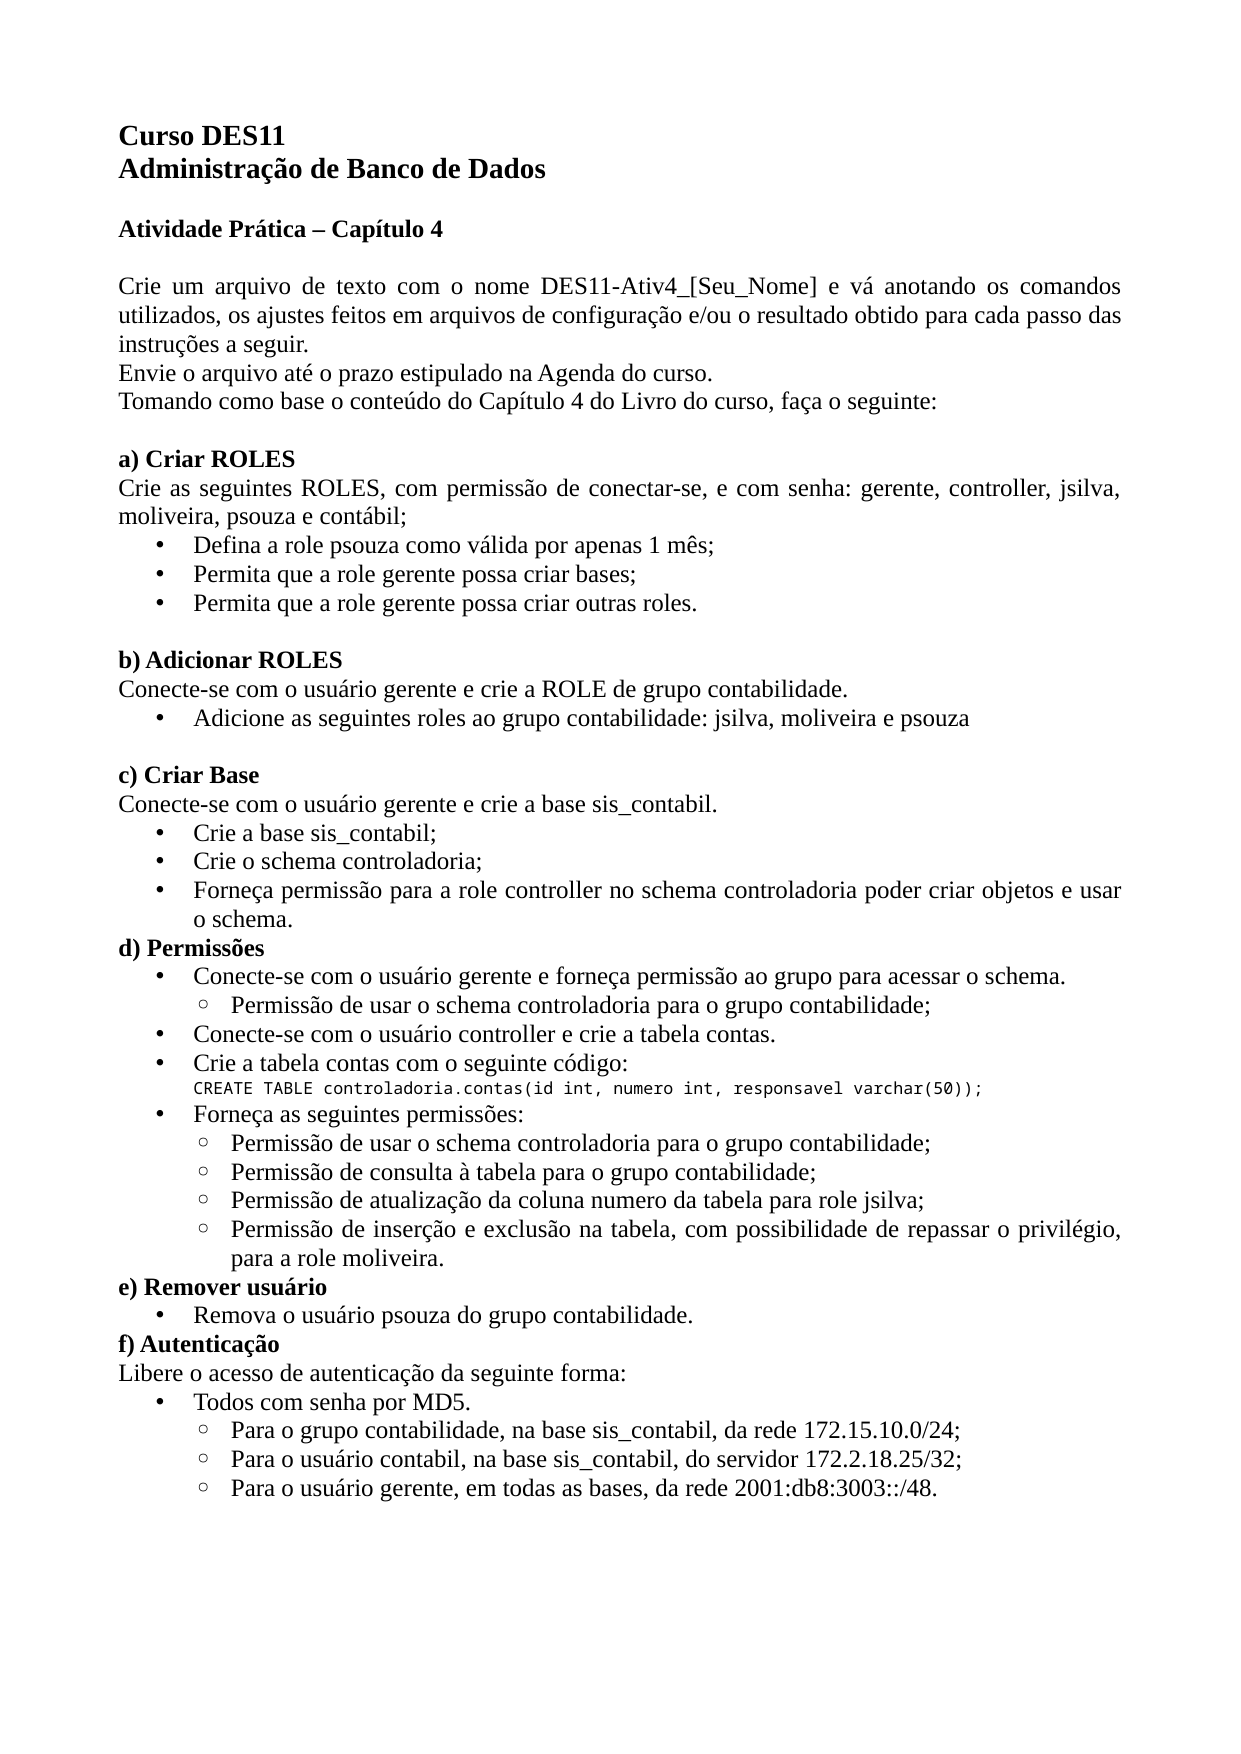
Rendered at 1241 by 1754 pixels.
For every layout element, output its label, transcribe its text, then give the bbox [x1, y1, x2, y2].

list Permissão de usar o schema controladoria para o grupo contabilidade; [193, 990, 1122, 1019]
list Para o grupo contabilidade, na base sis_contabil, da rede 172.15.10.0/24; [193, 1415, 1122, 1444]
text Crie as seguintes ROLES, com permissão de conectar-se, e com senha: gerente, controller, jsilva, moliveira, psouza e contábil; [118, 473, 1122, 530]
list Crie a base sis_contabil; [156, 818, 1122, 846]
text Conecte-se com o usuário gerente e crie a base sis_contabil. [118, 789, 1122, 818]
list Permita que a role gerente possa criar bases; [156, 559, 1122, 588]
list Conecte-se com o usuário gerente e forneça permissão ao grupo para acessar o schema. [156, 961, 1122, 990]
list Forneça as seguintes permissões: [156, 1099, 1122, 1128]
text Administração de Banco de Dados [118, 152, 1122, 185]
text f) Autenticação [118, 1329, 1122, 1358]
text a) Criar ROLES [118, 444, 1122, 473]
text Tomando como base o conteúdo do Capítulo 4 do Livro do curso, faça o seguinte: [118, 386, 1122, 415]
text e) Remover usuário [118, 1272, 1122, 1300]
list Forneça permissão para a role controller no schema controladoria poder criar objetos e usar o schema. [156, 875, 1122, 933]
list Permita que a role gerente possa criar outras roles. [156, 588, 1122, 616]
list Permissão de atualização da coluna numero da tabela para role jsilva; [193, 1185, 1122, 1214]
text Libere o acesso de autenticação da seguinte forma: [118, 1358, 1122, 1387]
list Todos com senha por MD5. [156, 1387, 1122, 1415]
text Envie o arquivo até o prazo estipulado na Agenda do curso. [118, 358, 1122, 386]
text Conecte-se com o usuário gerente e crie a ROLE de grupo contabilidade. [118, 674, 1122, 703]
text c) Criar Base [118, 760, 1122, 789]
list Para o usuário gerente, em todas as bases, da rede 2001:db8:3003::/48. [193, 1473, 1122, 1502]
list Crie o schema controladoria; [156, 846, 1122, 875]
list Para o usuário contabil, na base sis_contabil, do servidor 172.2.18.25/32; [193, 1444, 1122, 1473]
list Conecte-se com o usuário controller e crie a tabela contas. [156, 1019, 1122, 1048]
list Remova o usuário psouza do grupo contabilidade. [156, 1300, 1122, 1329]
text Atividade Prática – Capítulo 4 [118, 214, 1122, 243]
list Permissão de inserção e exclusão na tabela, com possibilidade de repassar o privilégio, para a role moliveira. [193, 1214, 1122, 1272]
text d) Permissões [118, 933, 1122, 961]
list Permissão de consulta à tabela para o grupo contabilidade; [193, 1157, 1122, 1185]
text Crie um arquivo de texto com o nome DES11-Ativ4_[Seu_Nome] e vá anotando os comandos utilizados, os ajustes feitos em arquivos de configuração e/ou o resultado obtido para cada passo das instruções a seguir. [118, 271, 1122, 358]
list Crie a tabela contas com o seguinte código: CREATE TABLE controladoria.contas(id int, numero int, responsavel varchar(50)); [156, 1048, 1122, 1099]
list Permissão de usar o schema controladoria para o grupo contabilidade; [193, 1128, 1122, 1157]
text Curso DES11 [118, 118, 1122, 152]
list Adicione as seguintes roles ao grupo contabilidade: jsilva, moliveira e psouza [156, 703, 1122, 731]
text b) Adicionar ROLES [118, 645, 1122, 674]
list Defina a role psouza como válida por apenas 1 mês; [156, 530, 1122, 559]
